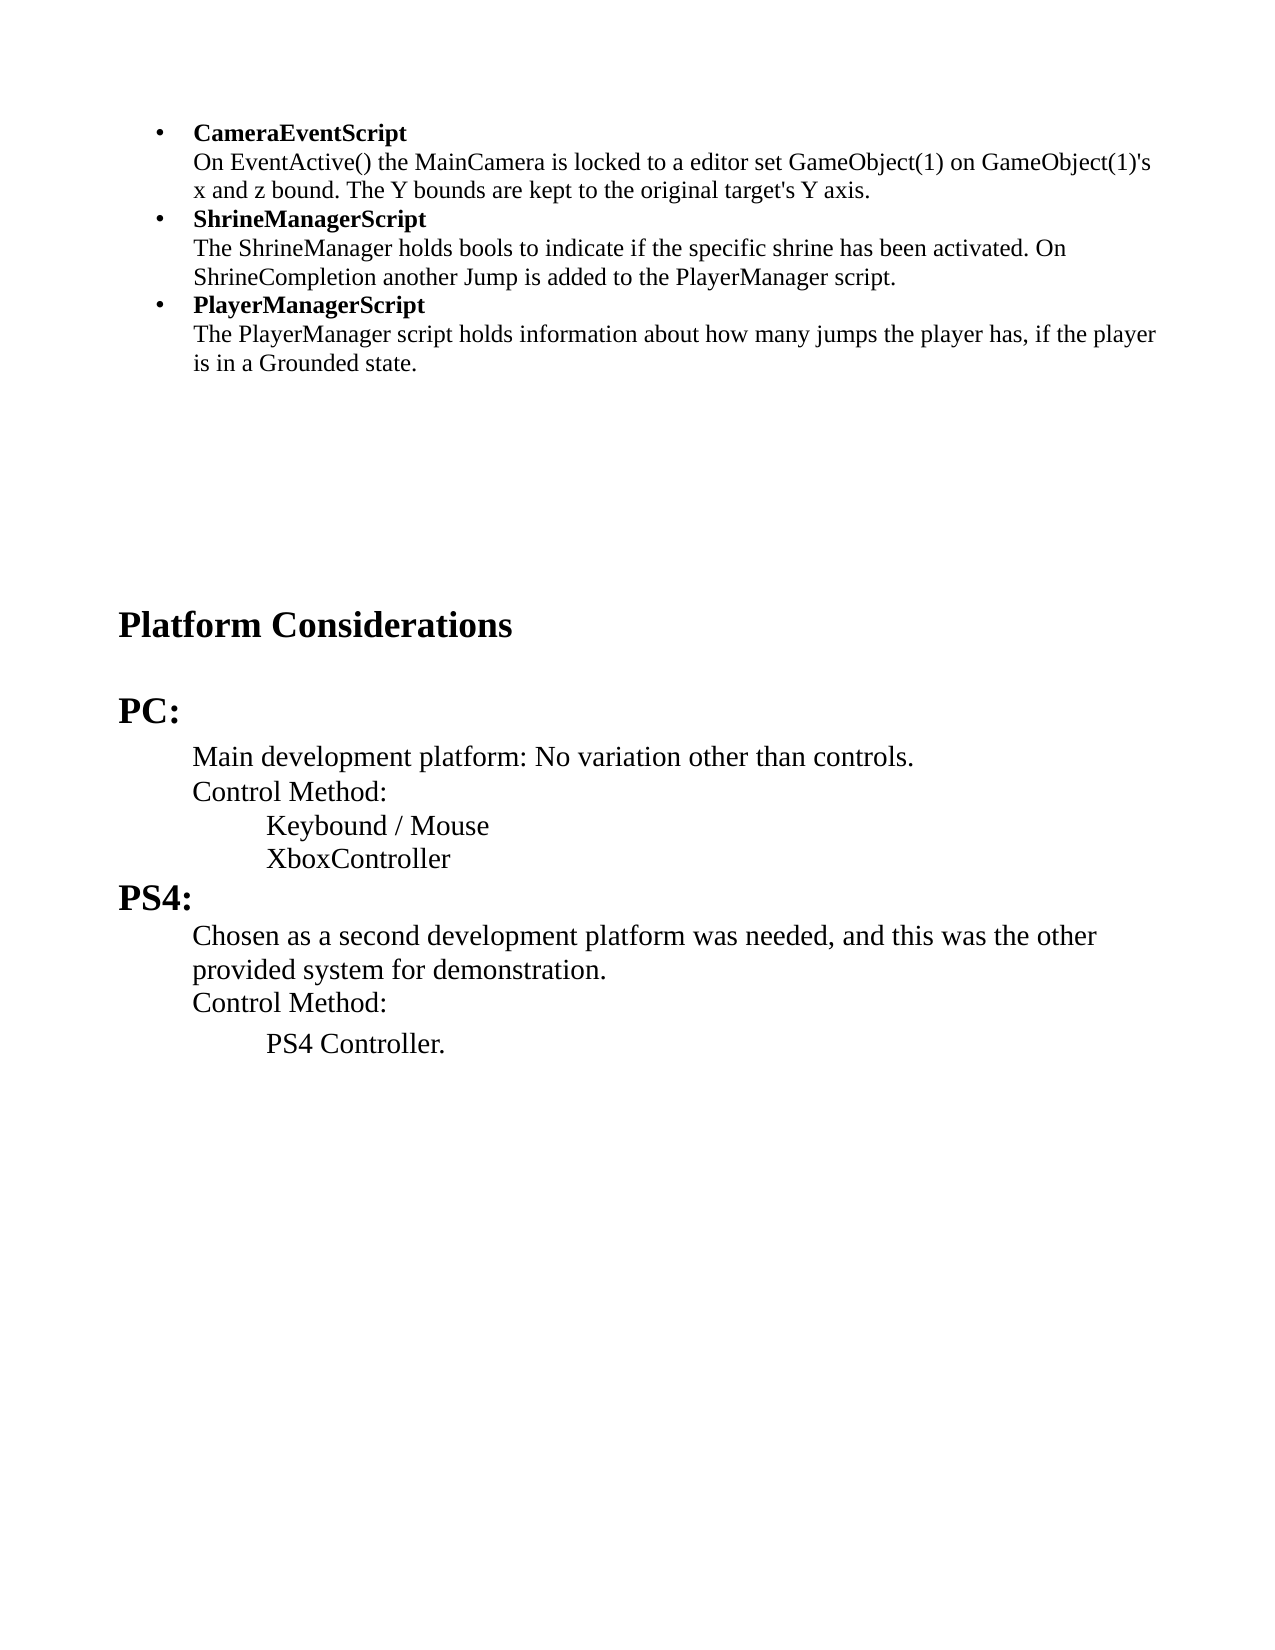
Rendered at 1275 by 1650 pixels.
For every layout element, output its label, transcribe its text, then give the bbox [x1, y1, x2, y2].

list CameraEventScript On EventActive() the MainCamera is locked to a editor set GameObject(1) on GameObject(1)'s x and z bound. The Y bounds are kept to the original target's Y axis. [156, 118, 1157, 204]
list PlayerManagerScript The PlayerManager script holds information about how many jumps the player has, if the player is in a Grounded state. [156, 291, 1157, 463]
text Control Method: PS4 Controller. [118, 985, 1157, 1148]
list ShrineManagerScript The ShrineManager holds bools to indicate if the specific shrine has been activated. On ShrineCompletion another Jump is added to the PlayerManager script. [156, 204, 1157, 291]
text Chosen as a second development platform was needed, and this was the other provided system for demonstration. [118, 918, 1157, 985]
text Platform Considerations PC: Main development platform: No variation other than controls. Control Method: Keybound / Mouse XboxController PS4: [118, 602, 1157, 918]
